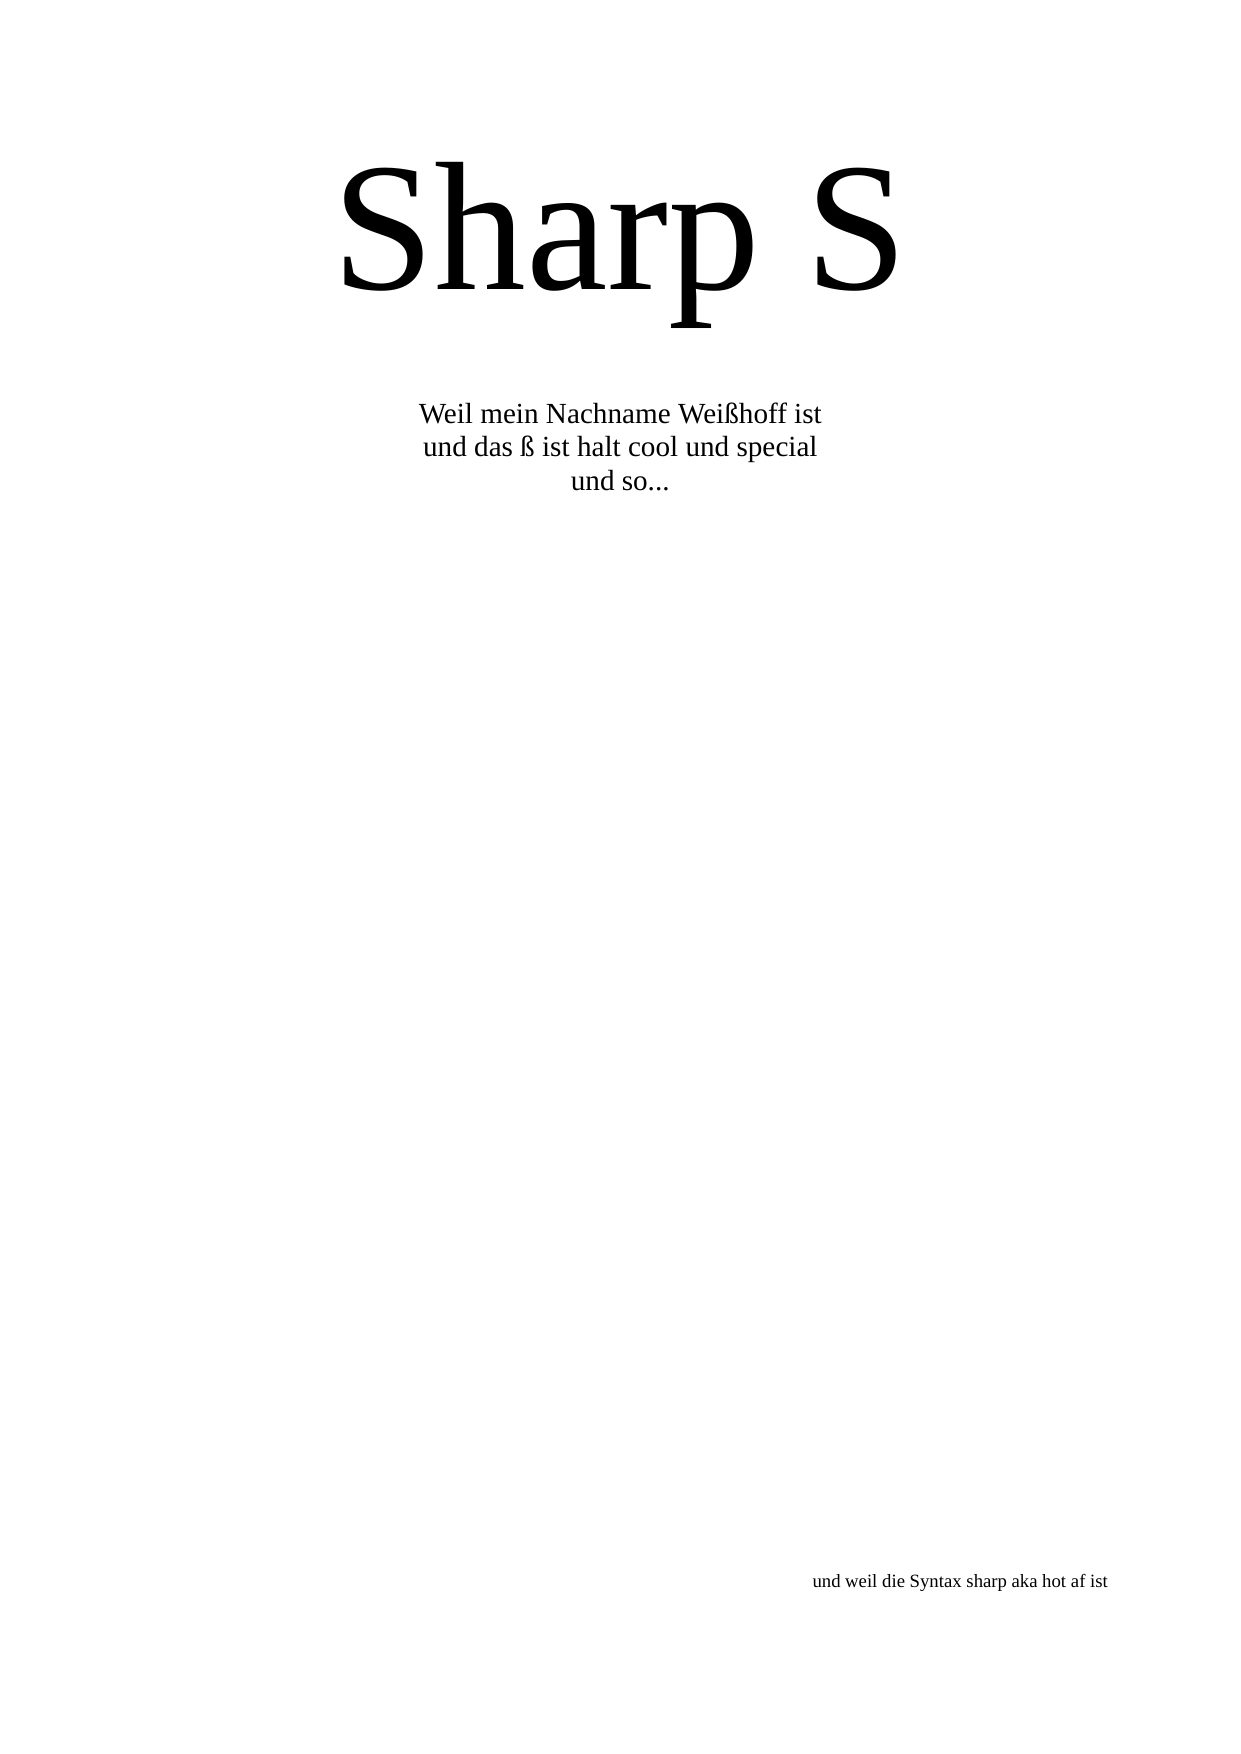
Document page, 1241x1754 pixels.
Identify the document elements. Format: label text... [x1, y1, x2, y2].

text und weil die Syntax sharp aka hot af ist [118, 1570, 1122, 1592]
text Sharp S [118, 118, 1122, 329]
text und das ß ist halt cool und special [118, 429, 1122, 463]
text Weil mein Nachname Weißhoff ist [118, 396, 1122, 429]
text und so... [118, 463, 1122, 497]
